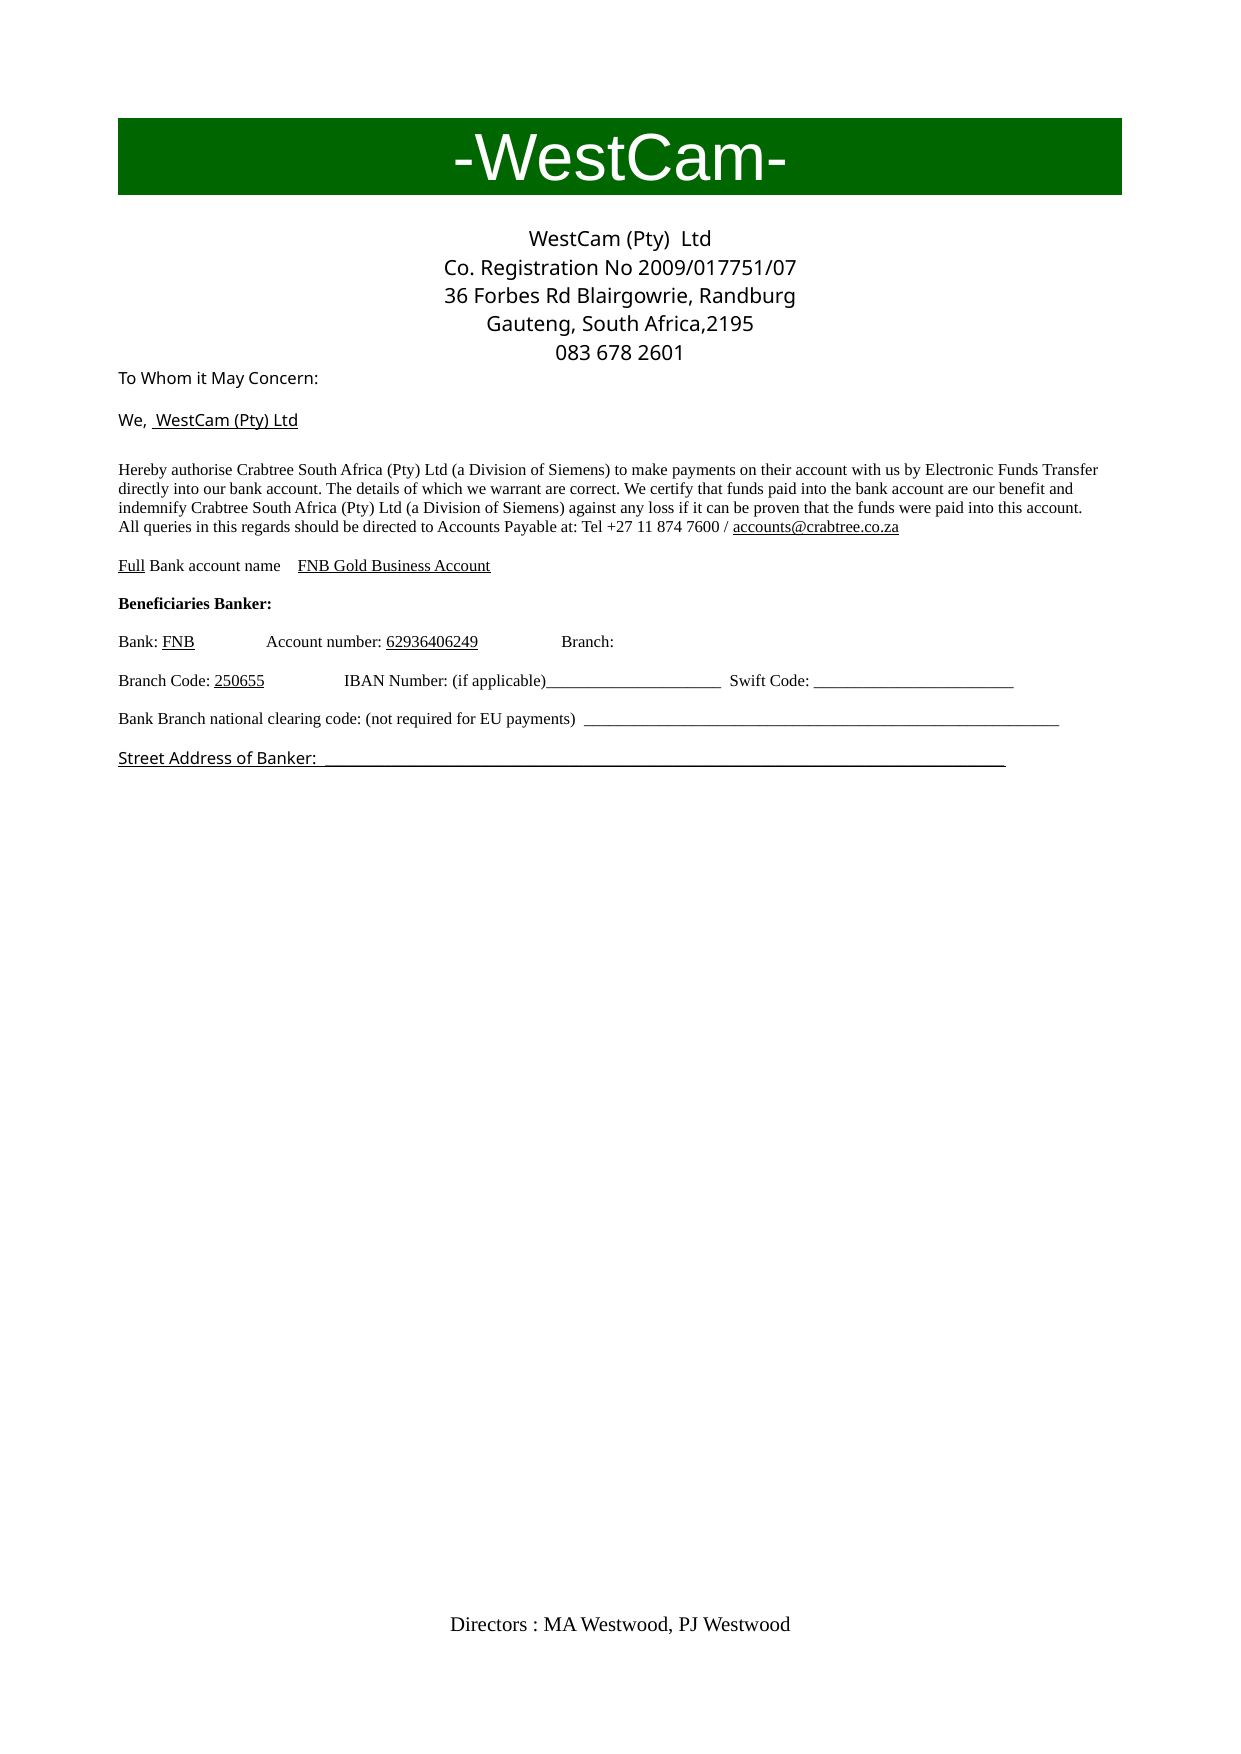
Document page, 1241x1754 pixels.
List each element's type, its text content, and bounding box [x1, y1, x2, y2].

text To Whom it May Concern: [118, 366, 1122, 389]
text 36 Forbes Rd Blairgowrie, Randburg [118, 281, 1122, 309]
text Street Address of Banker: ____________________________________________________________________________________________ [118, 747, 1122, 770]
text All queries in this regards should be directed to Accounts Payable at: Tel +27 11 874 7600 / accounts@crabtree.co.za [118, 517, 1122, 536]
text WestCam (Pty) Ltd [118, 224, 1122, 253]
text Full Bank account name FNB Gold Business Account [118, 555, 1122, 574]
text We, WestCam (Pty) Ltd [118, 408, 1122, 431]
text 083 678 2601 [118, 338, 1122, 366]
text Bank Branch national clearing code: (not required for EU payments) _________________________________________________________ [118, 709, 1122, 728]
text Hereby authorise Crabtree South Africa (Pty) Ltd (a Division of Siemens) to make payments on their account with us by Electronic Funds Transfer directly into our bank account. The details of which we warrant are correct. We certify that funds paid into the bank account are our benefit and indemnify Crabtree South Africa (Pty) Ltd (a Division of Siemens) against any loss if it can be proven that the funds were paid into this account. [118, 459, 1122, 517]
text Bank: FNB Account number: 62936406249 Branch: [118, 632, 1122, 651]
text Co. Registration No 2009/017751/07 [118, 253, 1122, 281]
text Gauteng, South Africa,2195 [118, 309, 1122, 338]
text Branch Code: 250655 IBAN Number: (if applicable)_____________________ Swift Code: ________________________ [118, 670, 1122, 689]
text Beneficiaries Banker: [118, 594, 1122, 613]
